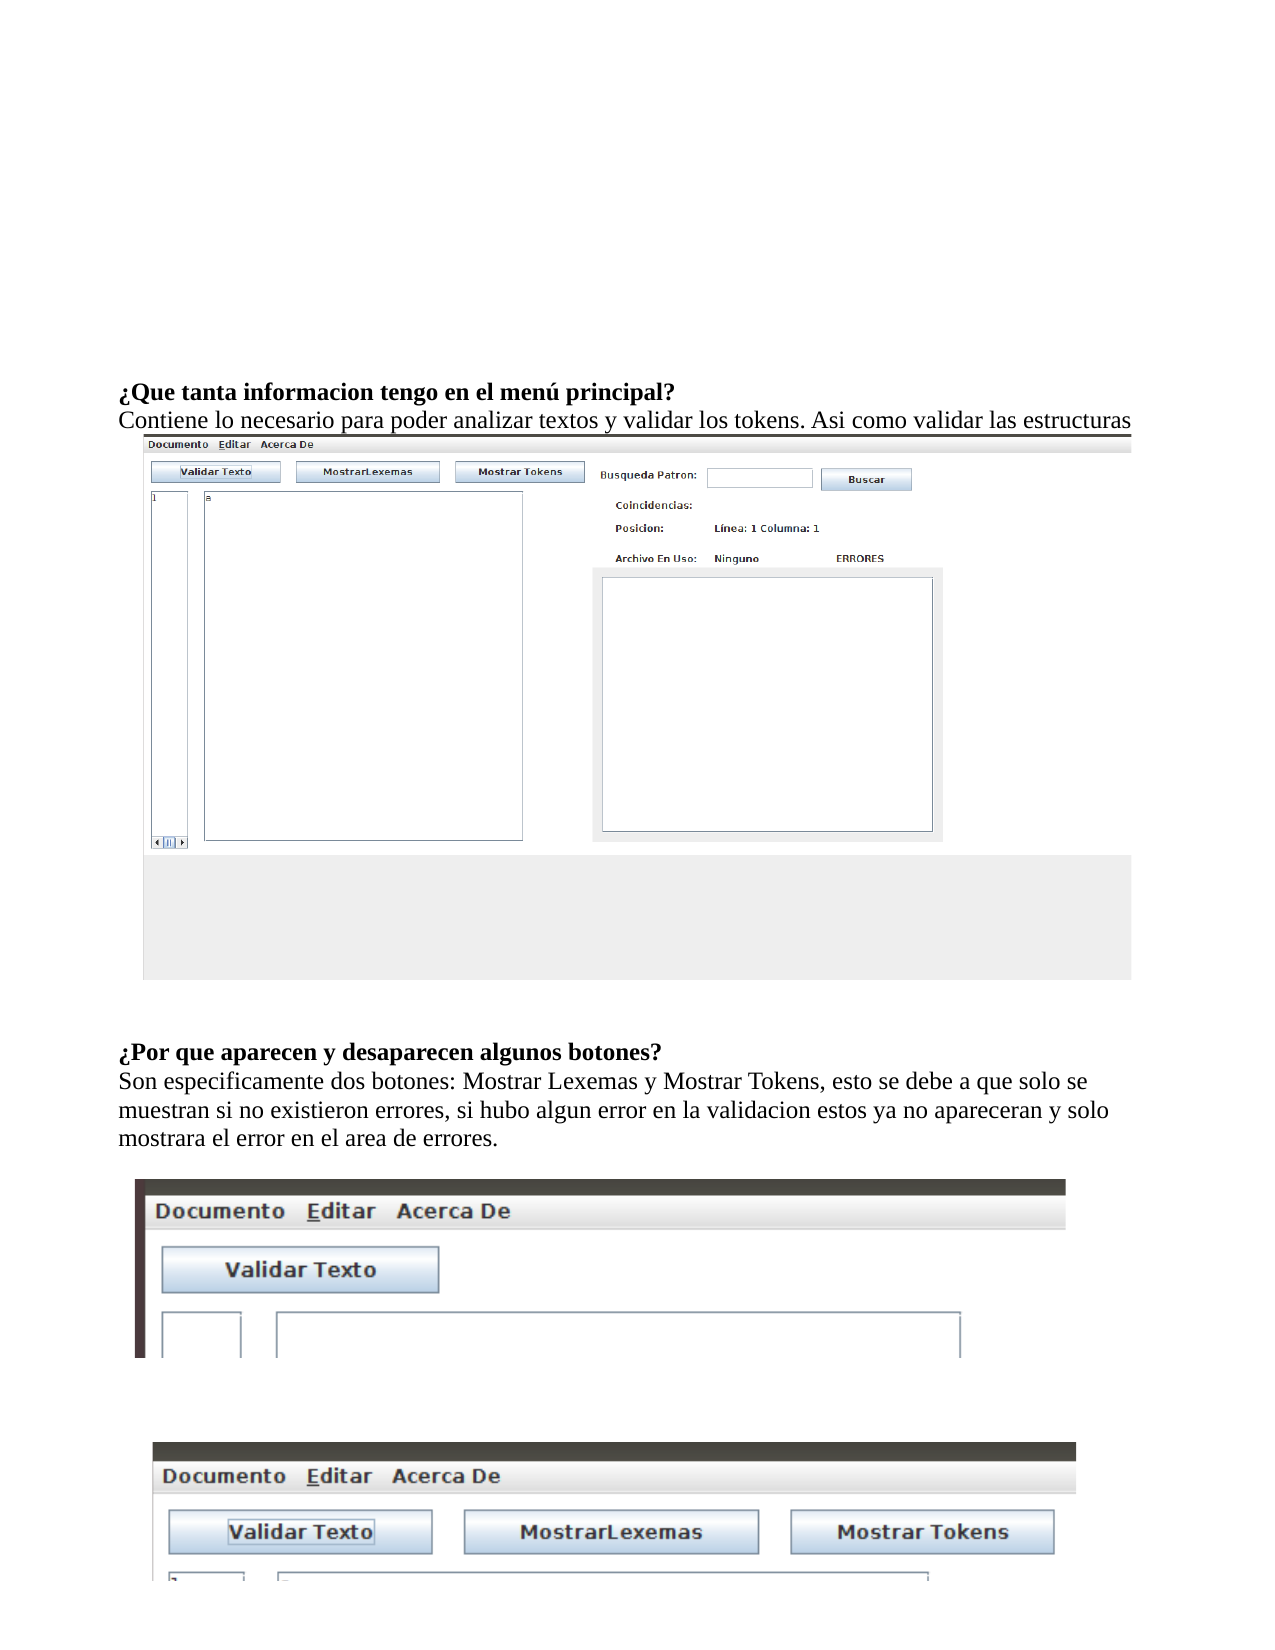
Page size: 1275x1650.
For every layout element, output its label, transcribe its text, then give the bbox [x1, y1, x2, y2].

text Contiene lo necesario para poder analizar textos y validar los tokens. Asi como validar las estructuras [118, 406, 1157, 434]
text ¿Que tanta informacion tengo en el menú principal? [118, 377, 1157, 406]
picture [134, 1179, 332, 1234]
picture [152, 1442, 389, 1478]
text ¿Por que aparecen y desaparecen algunos botones? [118, 1037, 1157, 1066]
text Son especificamente dos botones: Mostrar Lexemas y Mostrar Tokens, esto se debe a que solo se muestran si no existieron errores, si hubo algun error en la validacion estos ya no apareceran y solo mostrara el error en el area de errores. [118, 1066, 1157, 1152]
picture [143, 434, 1132, 980]
